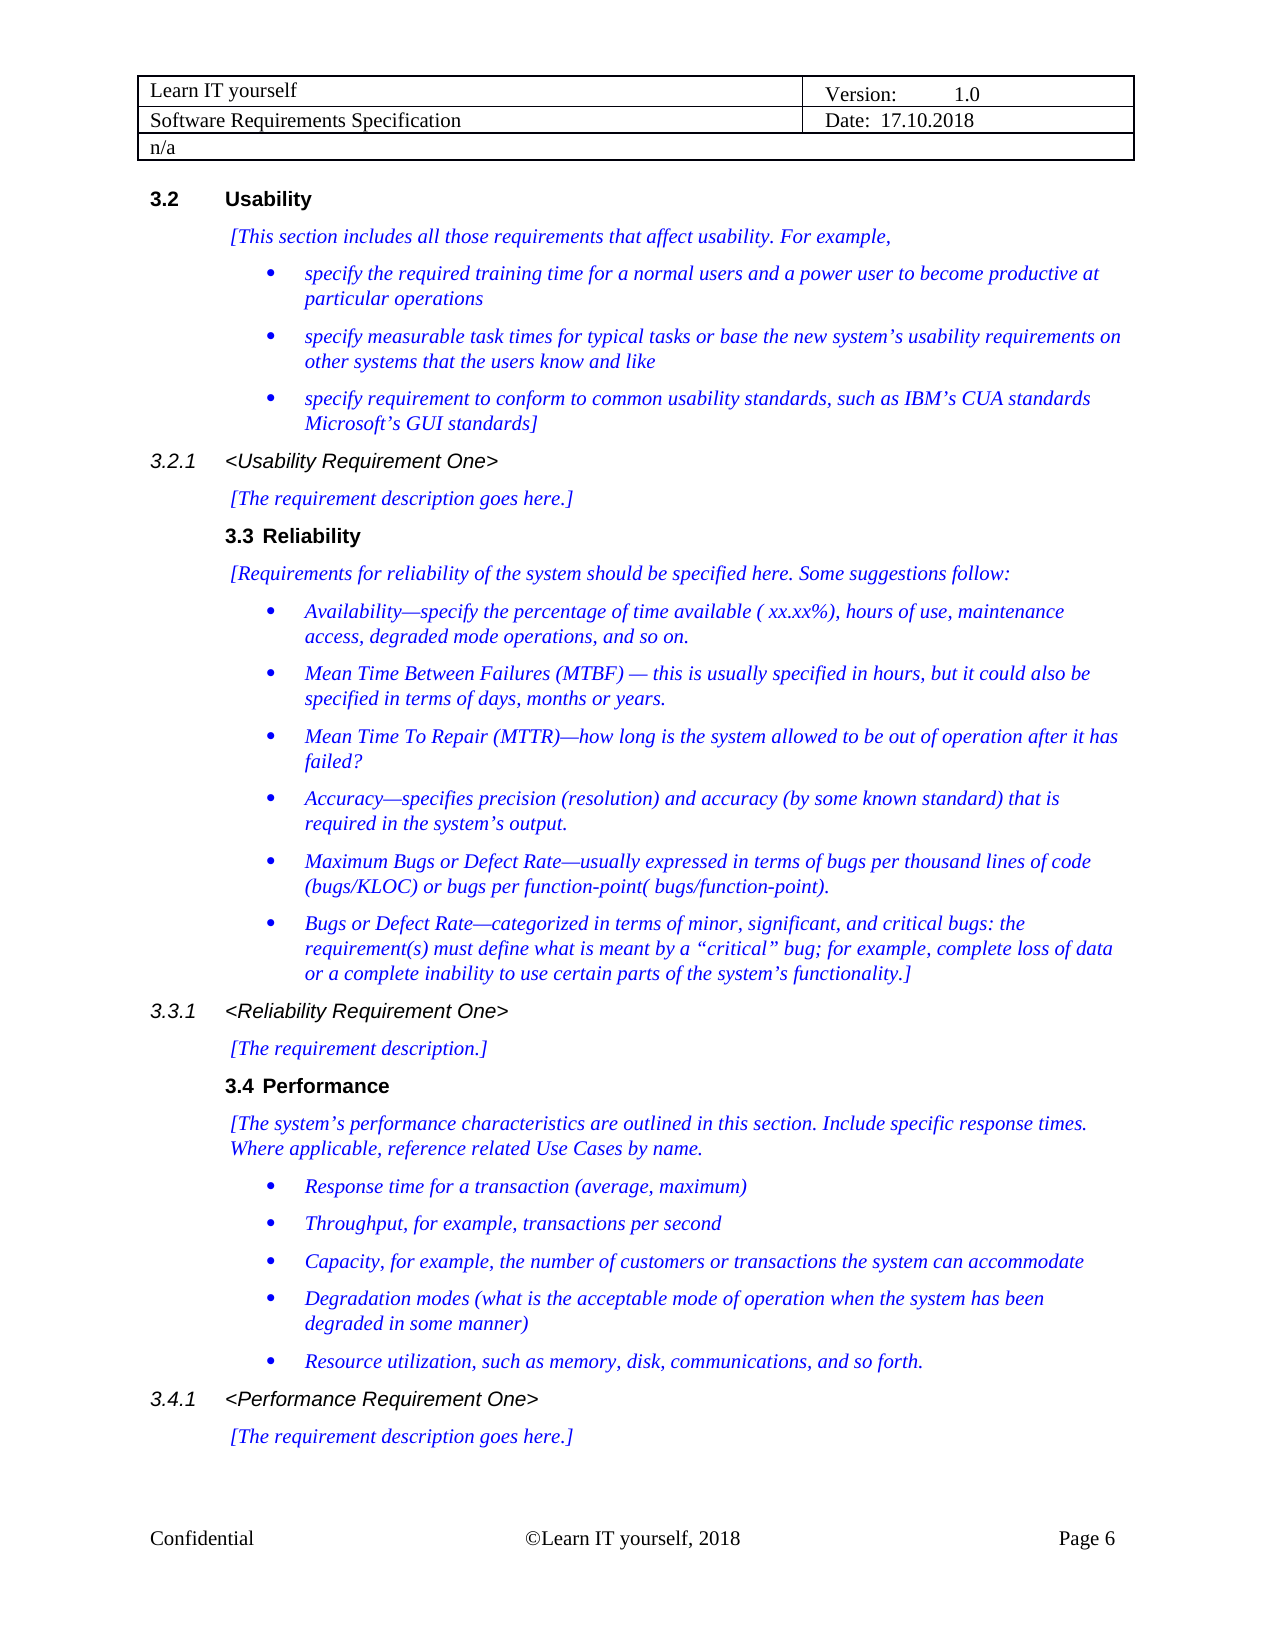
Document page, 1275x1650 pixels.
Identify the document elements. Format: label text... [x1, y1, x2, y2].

subtitle Usability [150, 185, 1125, 210]
list Response time for a transaction (average, maximum) [267, 1173, 1125, 1198]
list Availability—specify the percentage of time available ( xx.xx%), hours of use, maintenance access, degraded mode operations, and so on. [267, 598, 1125, 648]
subtitle Reliability [225, 523, 1125, 548]
list Maximum Bugs or Defect Rate—usually expressed in terms of bugs per thousand lines of code (bugs/KLOC) or bugs per function-point( bugs/function-point). [267, 848, 1125, 898]
text [The requirement description goes here.] [229, 1423, 1125, 1448]
text [The requirement description goes here.] [229, 485, 1125, 510]
list Capacity, for example, the number of customers or transactions the system can accommodate [267, 1248, 1125, 1273]
text [The requirement description.] [229, 1035, 1125, 1060]
subtitle <Performance Requirement One> [150, 1385, 1125, 1410]
list Degradation modes (what is the acceptable mode of operation when the system has been degraded in some manner) [267, 1285, 1125, 1335]
subtitle <Usability Requirement One> [150, 448, 1125, 473]
list Throughput, for example, transactions per second [267, 1210, 1125, 1235]
list Bugs or Defect Rate—categorized in terms of minor, significant, and critical bugs: the requirement(s) must define what is meant by a “critical” bug; for example, complete loss of data or a complete inability to use certain parts of the system’s functionality.] [267, 910, 1125, 985]
list Accuracy—specifies precision (resolution) and accuracy (by some known standard) that is required in the system’s output. [267, 785, 1125, 835]
list specify requirement to conform to common usability standards, such as IBM’s CUA standards Microsoft’s GUI standards] [267, 385, 1125, 435]
subtitle Performance [225, 1073, 1125, 1098]
list Mean Time To Repair (MTTR)—how long is the system allowed to be out of operation after it has failed? [267, 723, 1125, 773]
text [The system’s performance characteristics are outlined in this section. Include specific response times. Where applicable, reference related Use Cases by name. [229, 1110, 1125, 1160]
list specify measurable task times for typical tasks or base the new system’s usability requirements on other systems that the users know and like [267, 323, 1125, 373]
list Resource utilization, such as memory, disk, communications, and so forth. [267, 1348, 1125, 1373]
text [This section includes all those requirements that affect usability. For example, [229, 223, 1125, 248]
subtitle <Reliability Requirement One> [150, 998, 1125, 1023]
text [Requirements for reliability of the system should be specified here. Some suggestions follow: [229, 560, 1125, 585]
list specify the required training time for a normal users and a power user to become productive at particular operations [267, 260, 1125, 310]
list Mean Time Between Failures (MTBF) — this is usually specified in hours, but it could also be specified in terms of days, months or years. [267, 660, 1125, 710]
